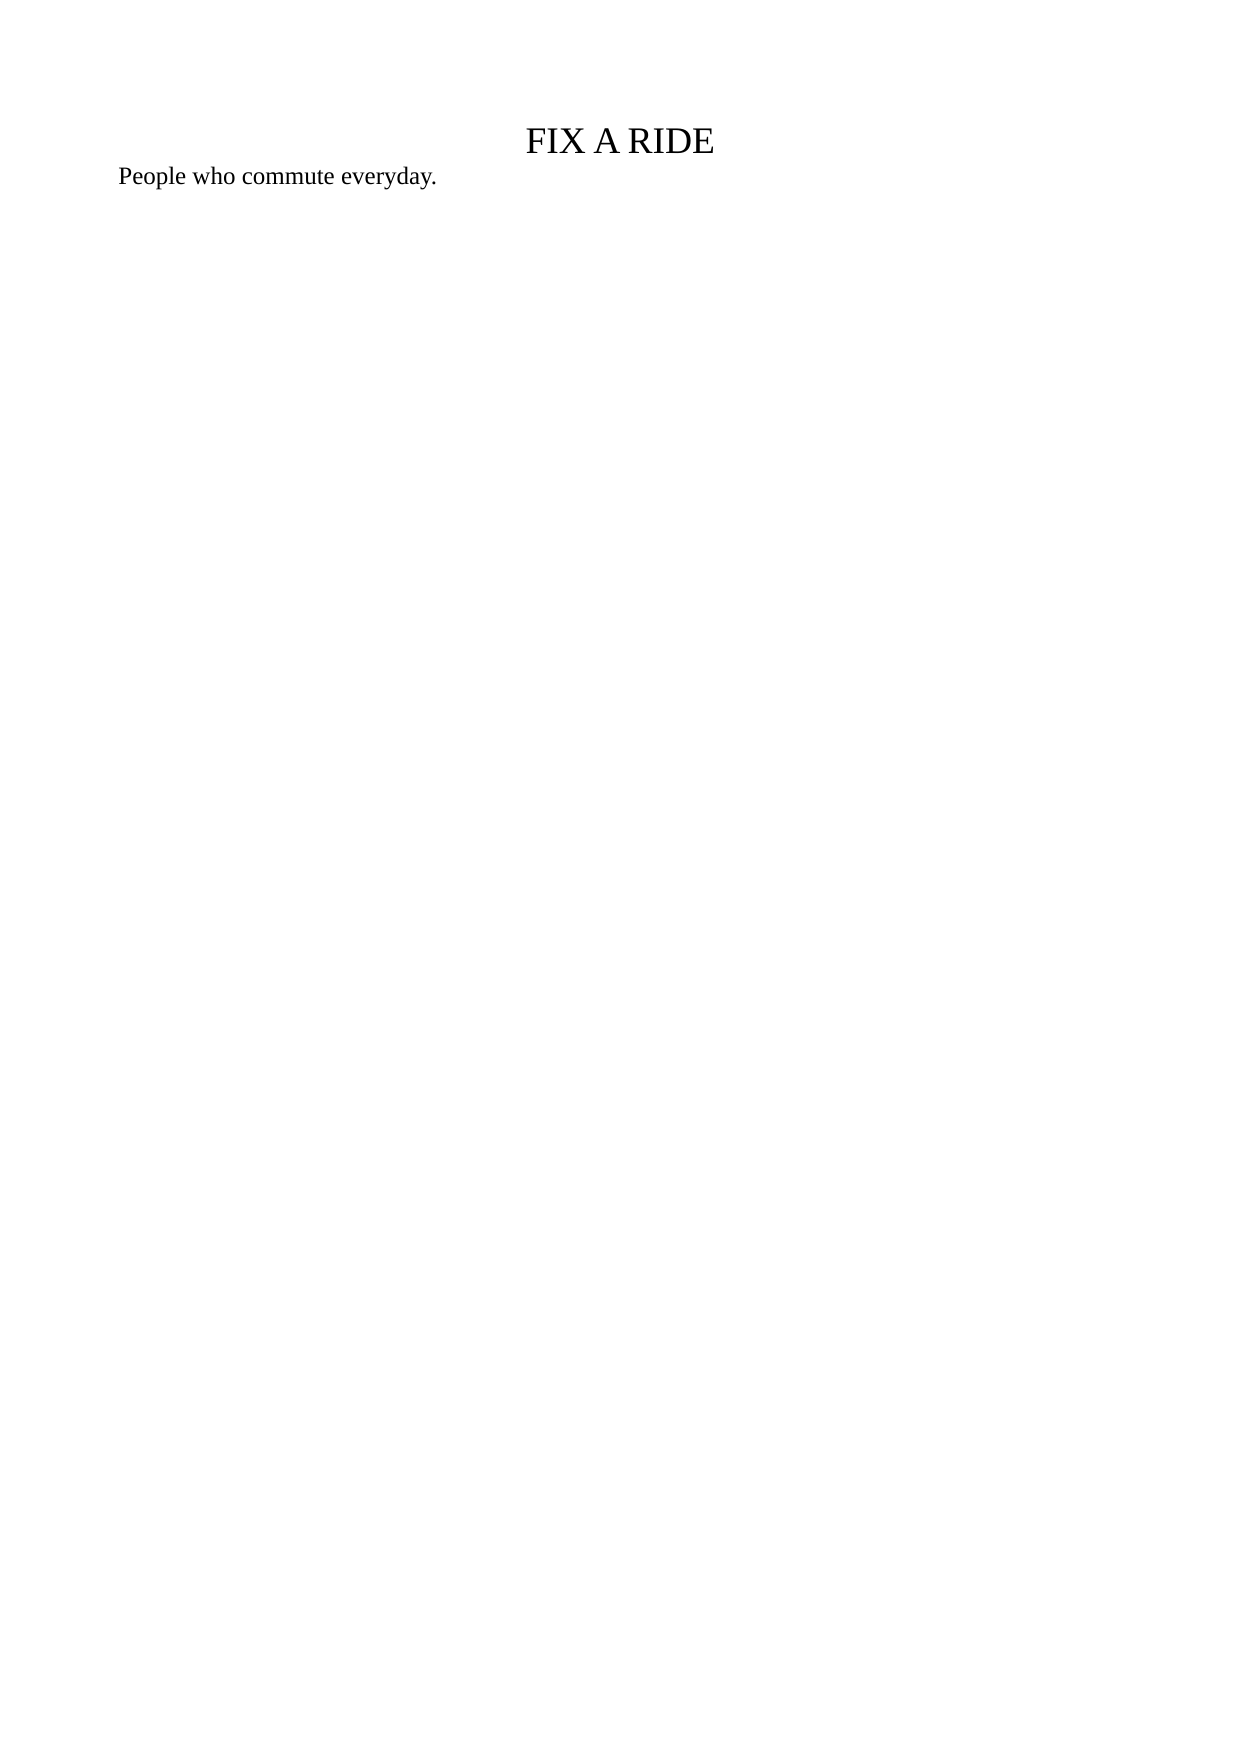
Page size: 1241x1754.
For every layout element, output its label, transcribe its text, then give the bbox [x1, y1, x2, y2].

text People who commute everyday. [118, 161, 1122, 190]
text FIX A RIDE [118, 118, 1122, 161]
